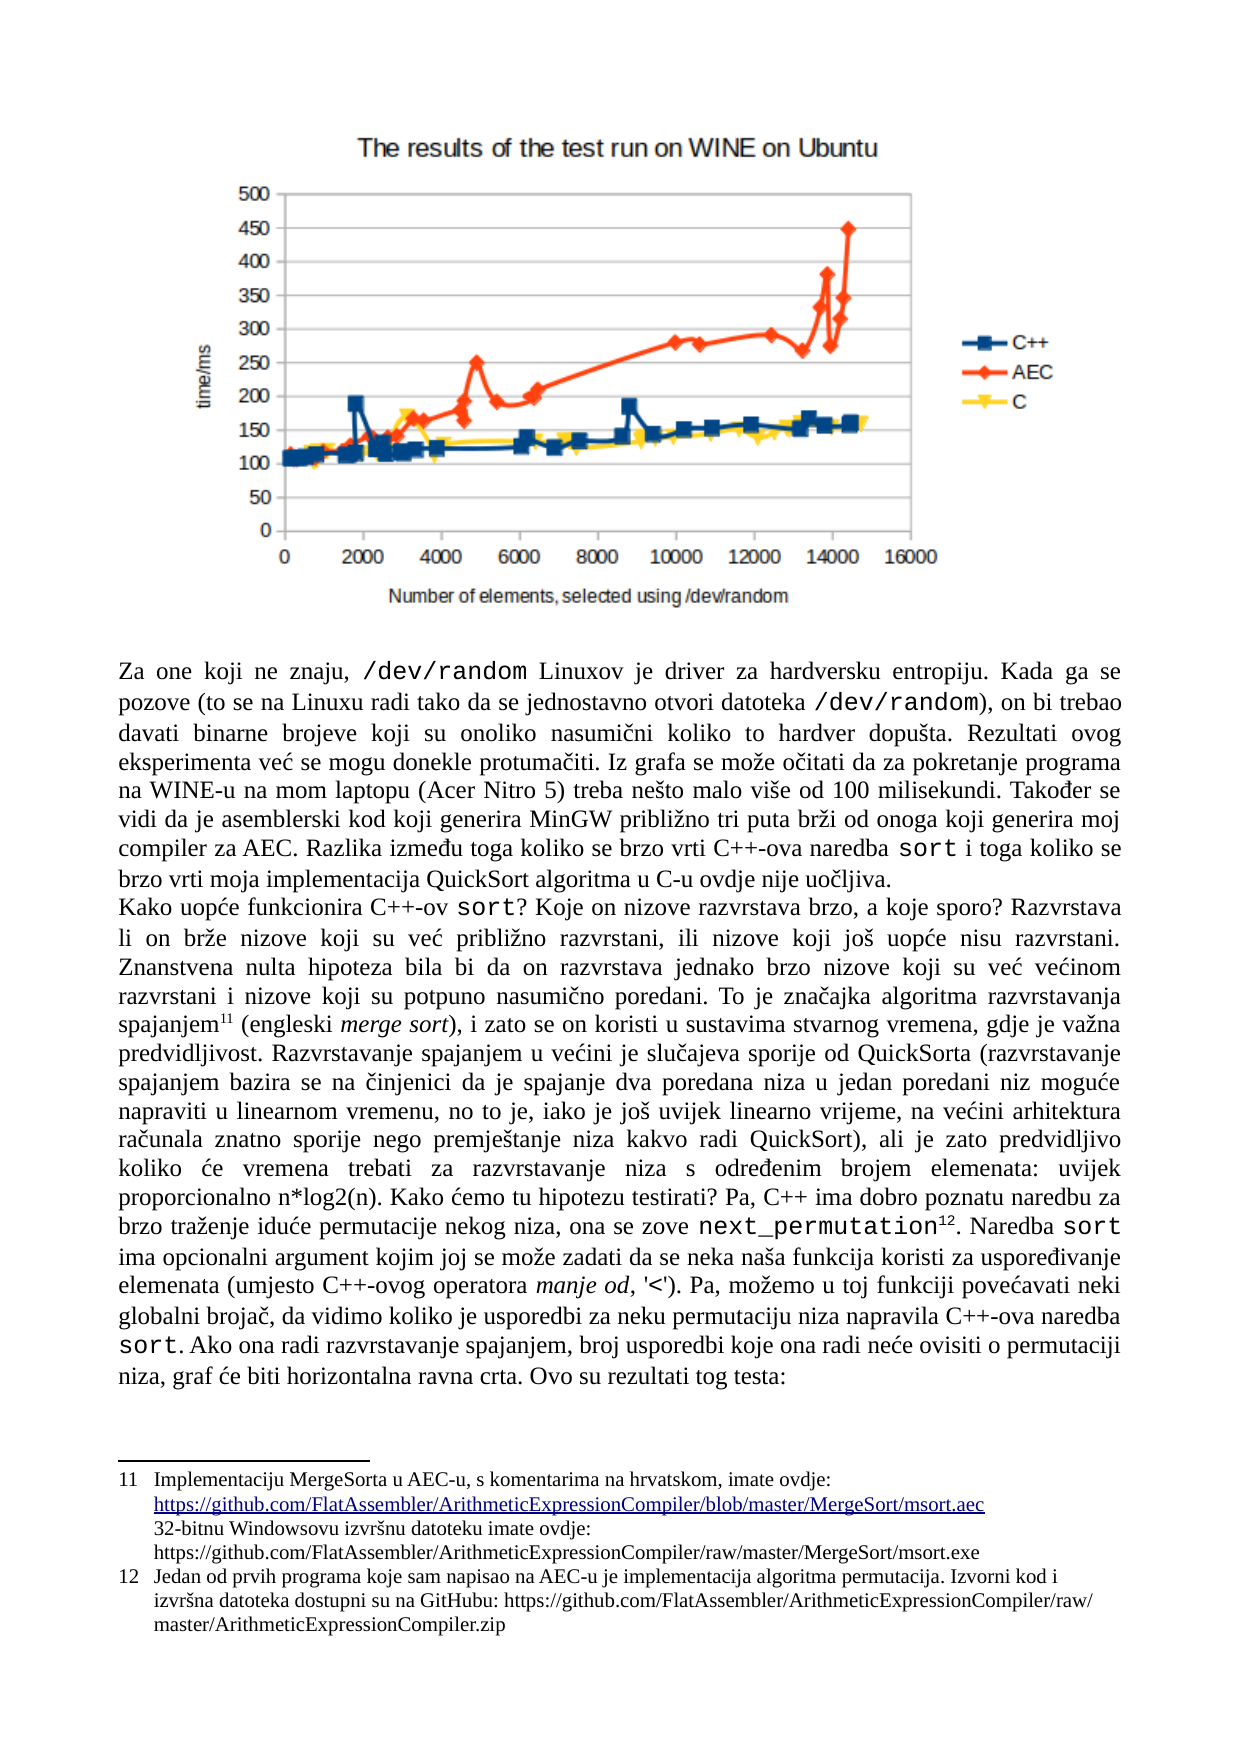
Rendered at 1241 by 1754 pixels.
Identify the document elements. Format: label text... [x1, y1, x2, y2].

text Kako uopće funkcionira C++-ov sort? Koje on nizove razvrstava brzo, a koje sporo? Razvrstava li on brže nizove koji su već približno razvrstani, ili nizove koji još uopće nisu razvrstani. Znanstvena nulta hipoteza bila bi da on razvrstava jednako brzo nizove koji su već većinom razvrstani i nizove koji su potpuno nasumično poredani. To je značajka algoritma razvrstavanja spajanjem (engleski merge sort), i zato se on koristi u sustavima stvarnog vremena, gdje je važna predvidljivost. Razvrstavanje spajanjem u većini je slučajeva sporije od QuickSorta (razvrstavanje spajanjem bazira se na činjenici da je spajanje dva poredana niza u jedan poredani niz moguće napraviti u linearnom vremenu, no to je, iako je još uvijek linearno vrijeme, na većini arhitektura računala znatno sporije nego premještanje niza kakvo radi QuickSort), ali je zato predvidljivo koliko će vremena trebati za razvrstavanje niza s određenim brojem elemenata: uvijek proporcionalno n*log2(n). Kako ćemo tu hipotezu testirati? Pa, C++ ima dobro poznatu naredbu za brzo traženje iduće permutacije nekog niza, ona se zove next_permutation. Naredba sort ima opcionalni argument kojim joj se može zadati da se neka naša funkcija koristi za uspoređivanje elemenata (umjesto C++-ovog operatora manje od, '<'). Pa, možemo u toj funkciji povećavati neki globalni brojač, da vidimo koliko je usporedbi za neku permutaciju niza napravila C++-ova naredba sort. Ako ona radi razvrstavanje spajanjem, broj usporedbi koje ona radi neće ovisiti o permutaciji niza, graf će biti horizontalna ravna crta. Ovo su rezultati tog testa: [118, 892, 1122, 1389]
text Jedan od prvih programa koje sam napisao na AEC-u je implementacija algoritma permutacija. Izvorni kod i izvršna datoteka dostupni su na GitHubu: https://github.com/FlatAssembler/ArithmeticExpressionCompiler/raw/master/ArithmeticExpressionCompiler.zip [118, 1564, 1122, 1636]
text Implementaciju MergeSorta u AEC-u, s komentarima na hrvatskom, imate ovdje: https://github.com/FlatAssembler/ArithmeticExpressionCompiler/blob/master/MergeSort/msort.aec 32-bitnu Windowsovu izvršnu datoteku imate ovdje: https://github.com/FlatAssembler/ArithmeticExpressionCompiler/raw/master/MergeSort/msort.exe [118, 1467, 1122, 1564]
text Za one koji ne znaju, /dev/random Linuxov je driver za hardversku entropiju. Kada ga se pozove (to se na Linuxu radi tako da se jednostavno otvori datoteka /dev/random), on bi trebao davati binarne brojeve koji su onoliko nasumični koliko to hardver dopušta. Rezultati ovog eksperimenta već se mogu donekle protumačiti. Iz grafa se može očitati da za pokretanje programa na WINE-u na mom laptopu (Acer Nitro 5) treba nešto malo više od 100 milisekundi. Također se vidi da je asemblerski kod koji generira MinGW približno tri puta brži od onoga koji generira moj compiler za AEC. Razlika između toga koliko se brzo vrti C++-ova naredba sort i toga koliko se brzo vrti moja implementacija QuickSort algoritma u C-u ovdje nije uočljiva. [118, 656, 1122, 892]
picture [176, 118, 1064, 628]
